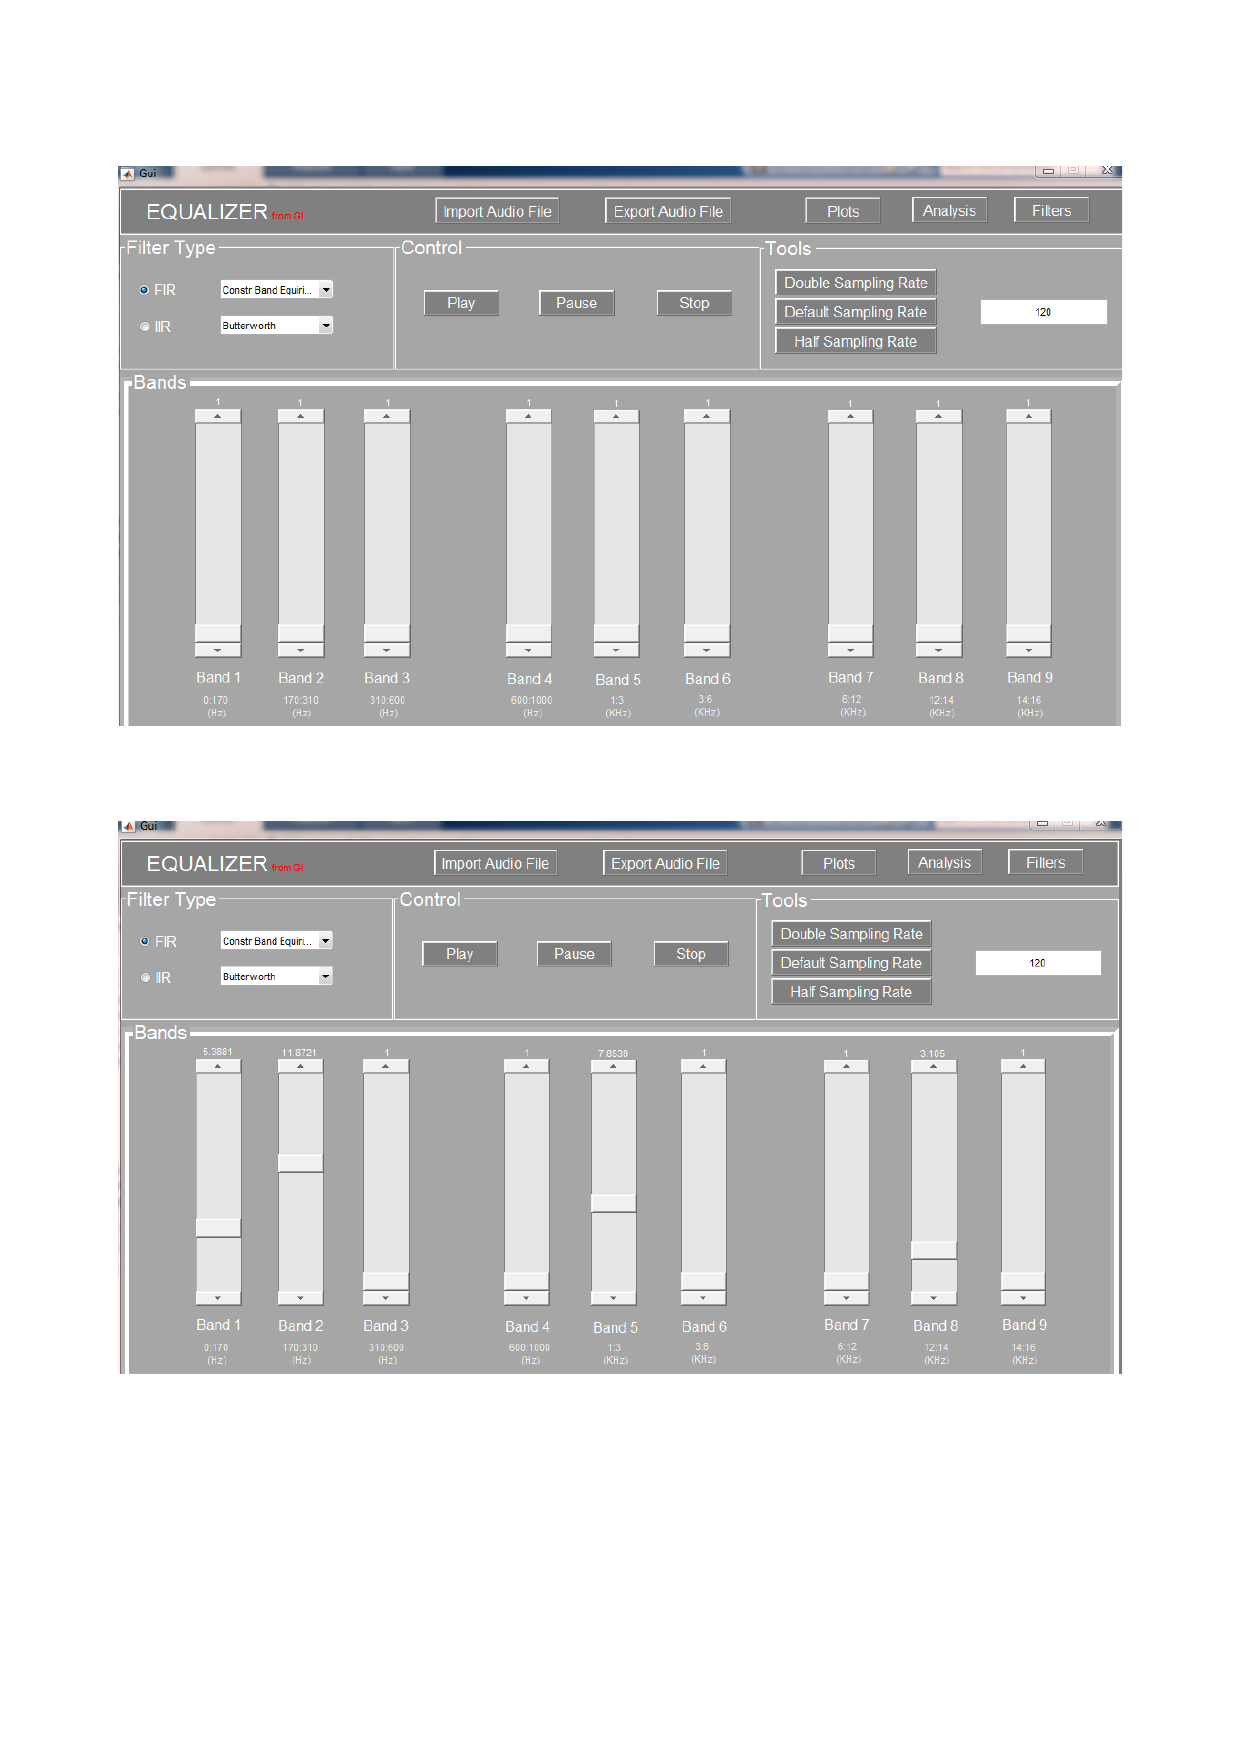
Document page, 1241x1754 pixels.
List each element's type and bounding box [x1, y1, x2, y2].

picture [118, 166, 1123, 726]
picture [118, 821, 1123, 1374]
